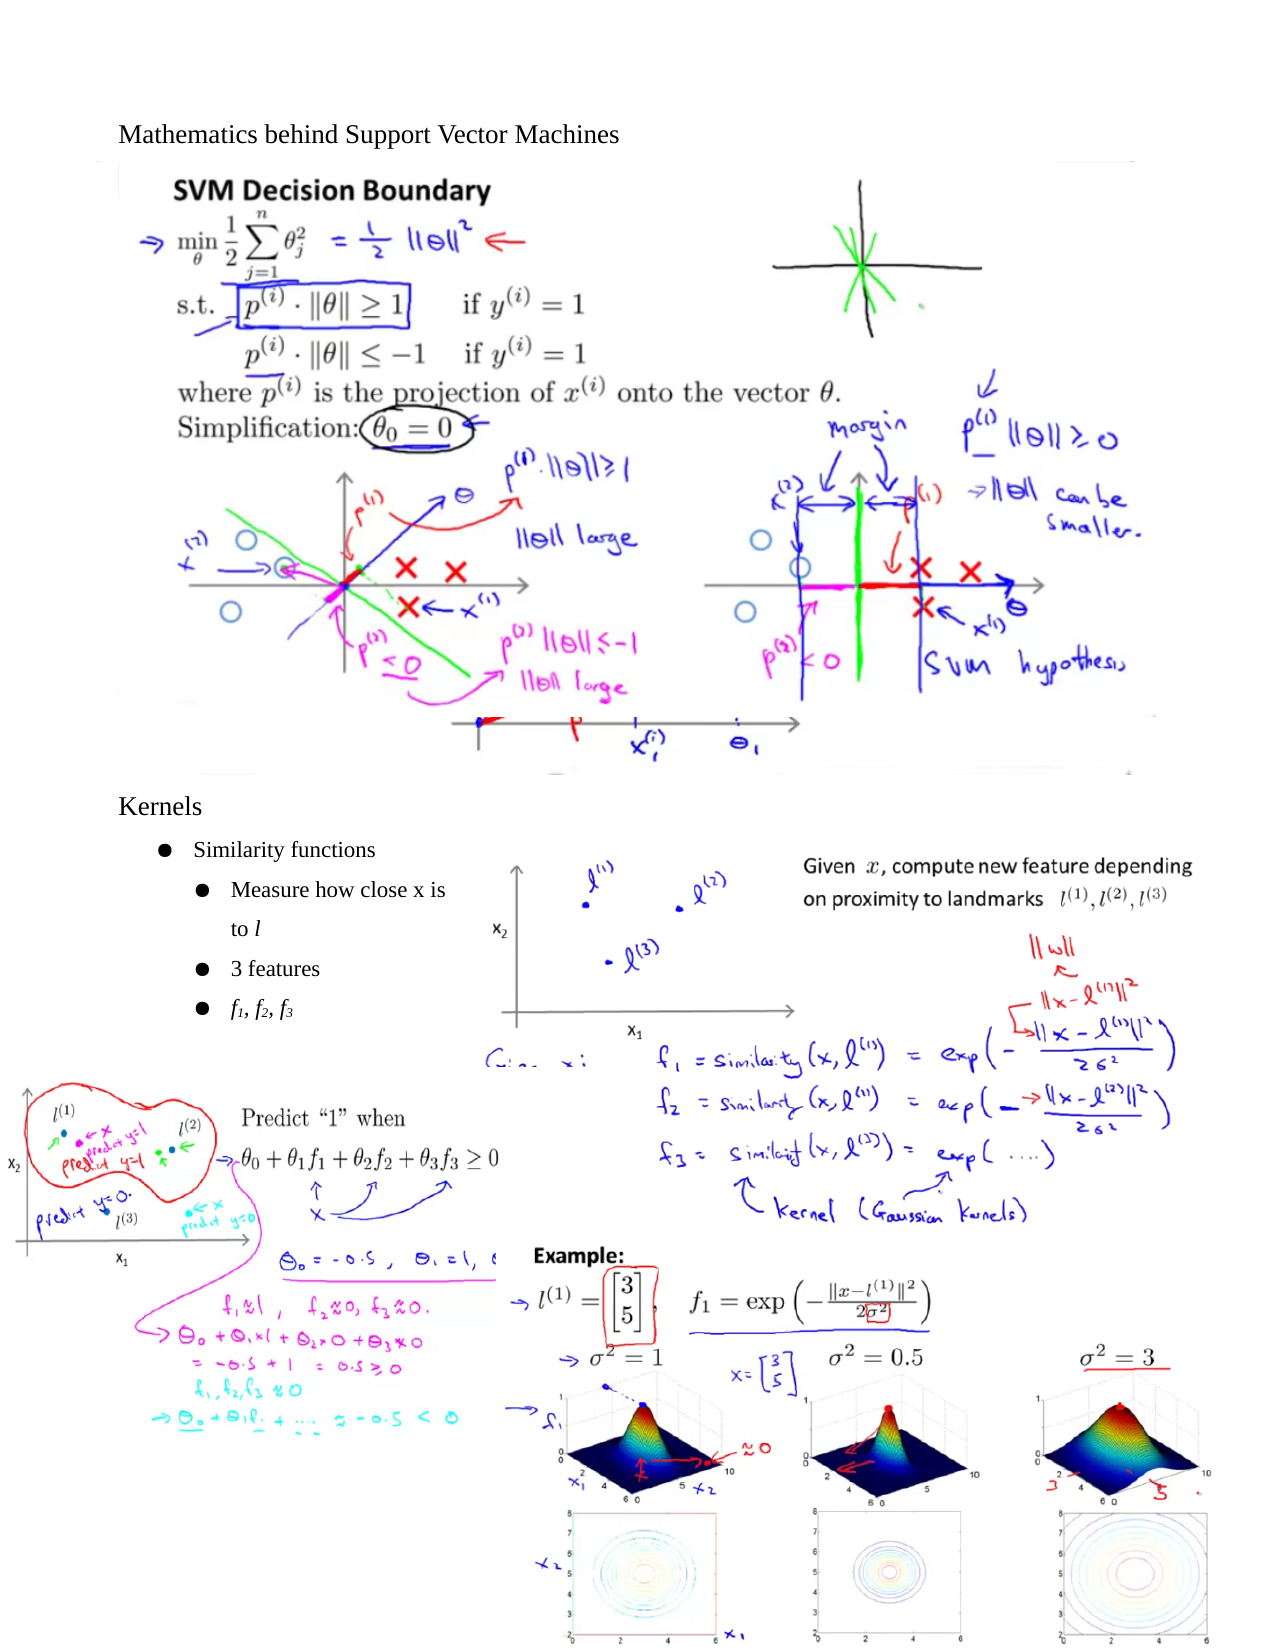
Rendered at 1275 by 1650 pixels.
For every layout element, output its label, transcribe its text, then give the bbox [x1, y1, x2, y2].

list f1, f2, f3 [193, 994, 467, 1021]
picture [0, 849, 1223, 1650]
picture [95, 161, 1157, 775]
list Similarity functions [156, 837, 1157, 863]
list 3 features [193, 955, 467, 981]
list Measure how close x is to l [193, 876, 467, 942]
text Kernels [118, 717, 1157, 821]
text Mathematics behind Support Vector Machines [118, 118, 1157, 149]
